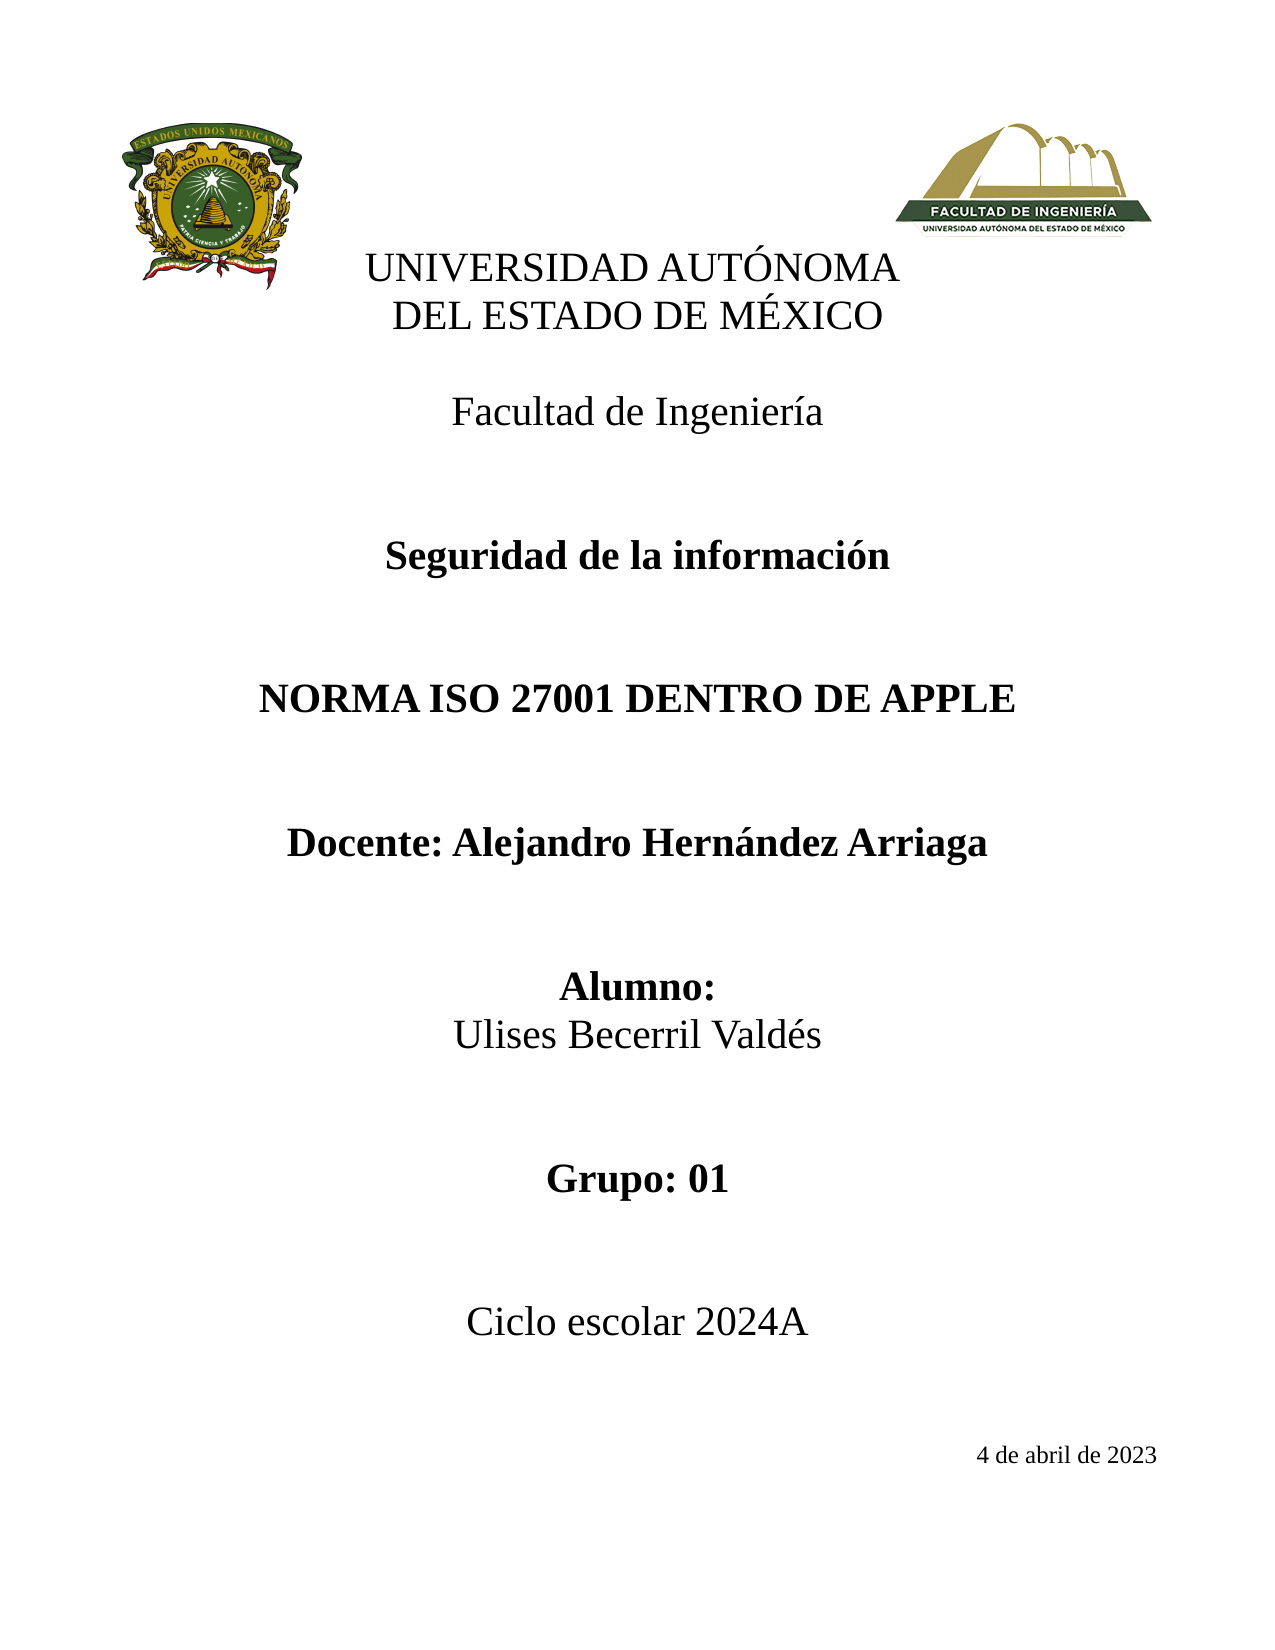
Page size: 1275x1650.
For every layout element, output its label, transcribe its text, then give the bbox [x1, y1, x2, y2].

text UNIVERSIDAD AUTÓNOMA [118, 243, 1157, 291]
picture [122, 123, 302, 290]
text Ciclo escolar 2024A [118, 1297, 1157, 1345]
picture [890, 119, 1155, 242]
text Grupo: 01 [118, 1153, 1157, 1201]
text Ulises Becerril Valdés [118, 1009, 1157, 1057]
text Docente: Alejandro Hernández Arriaga [118, 818, 1157, 866]
text NORMA ISO 27001 DENTRO DE APPLE [118, 674, 1157, 722]
text DEL ESTADO DE MÉXICO [118, 291, 1157, 338]
text 4 de abril de 2023 [118, 1441, 1157, 1469]
text Facultad de Ingeniería [118, 386, 1157, 434]
text Seguridad de la información [118, 530, 1157, 578]
text Alumno: [118, 961, 1157, 1009]
